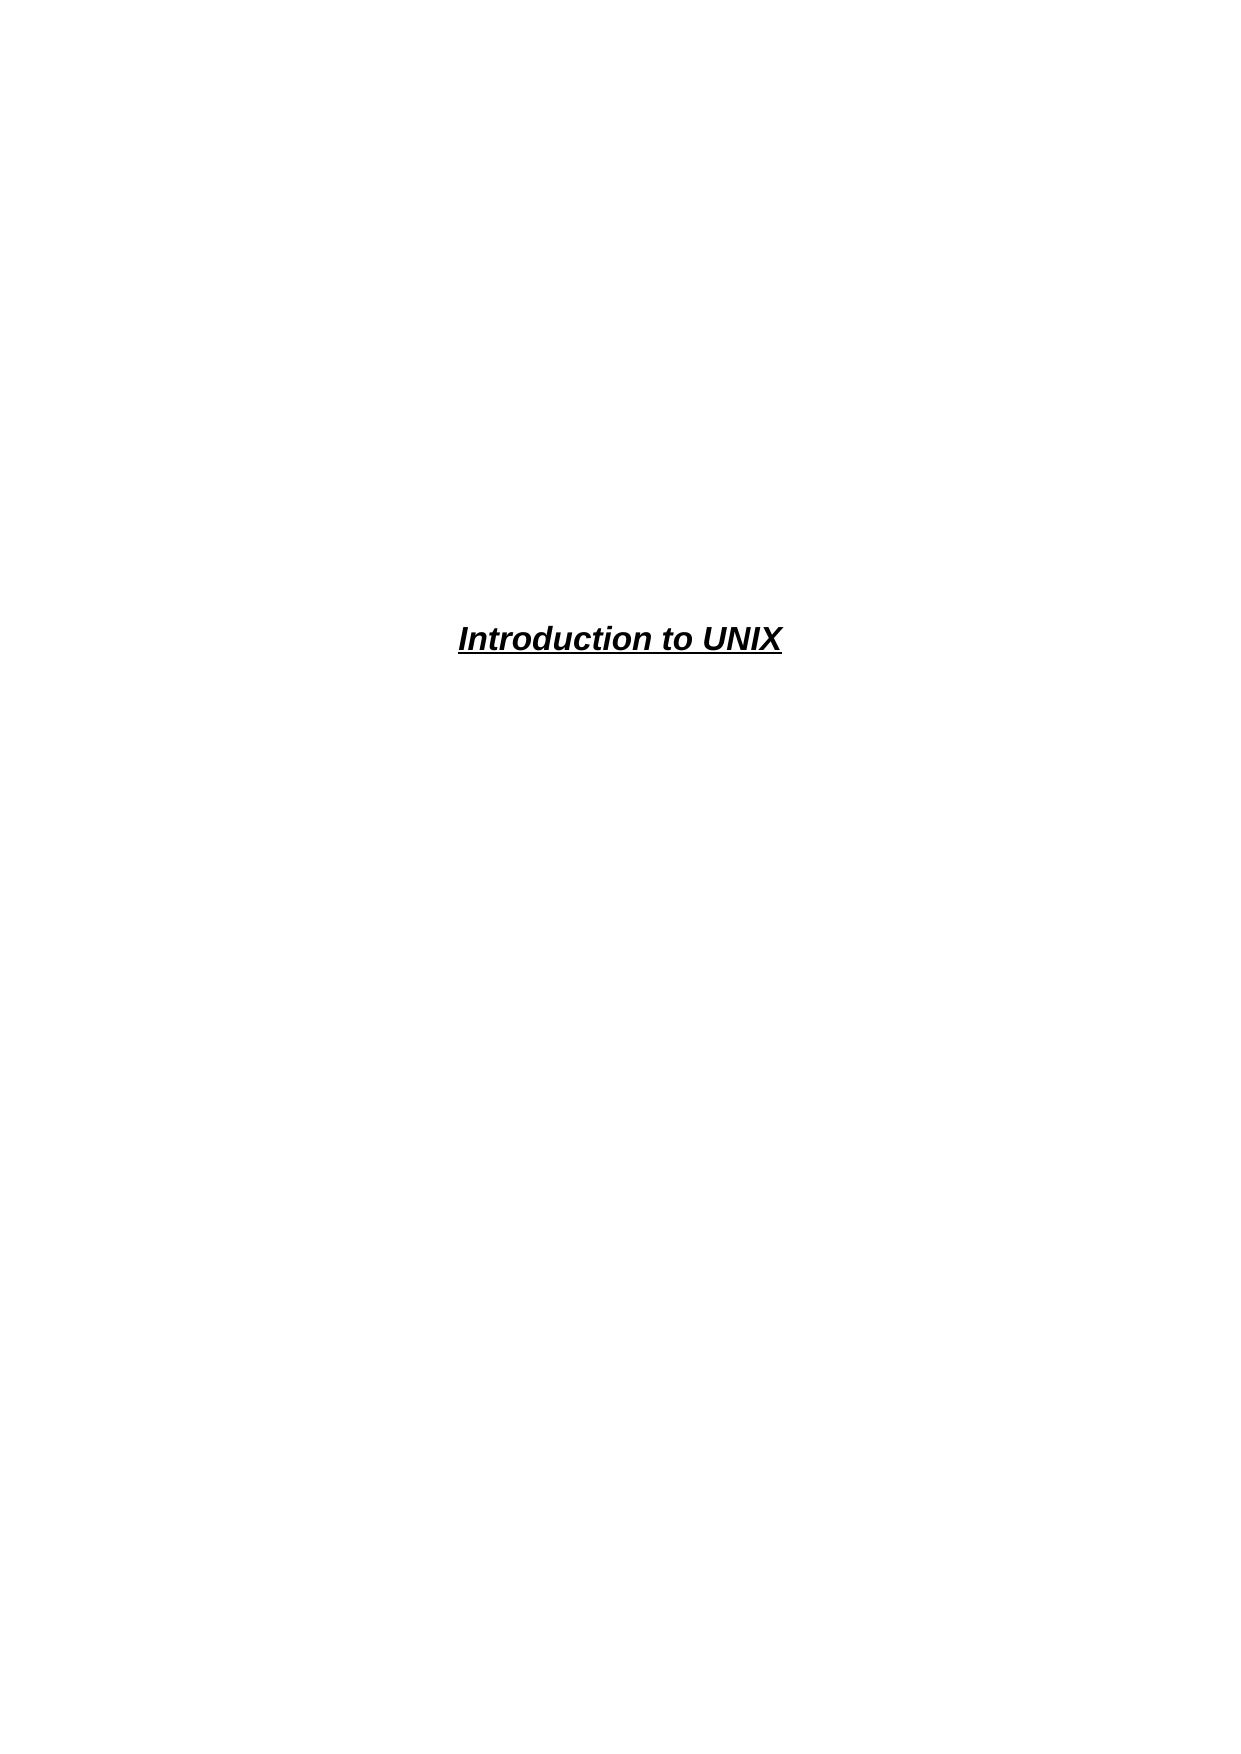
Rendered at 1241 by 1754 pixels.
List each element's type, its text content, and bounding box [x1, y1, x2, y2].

subtitle Introduction to UNIX [187, 619, 1053, 657]
